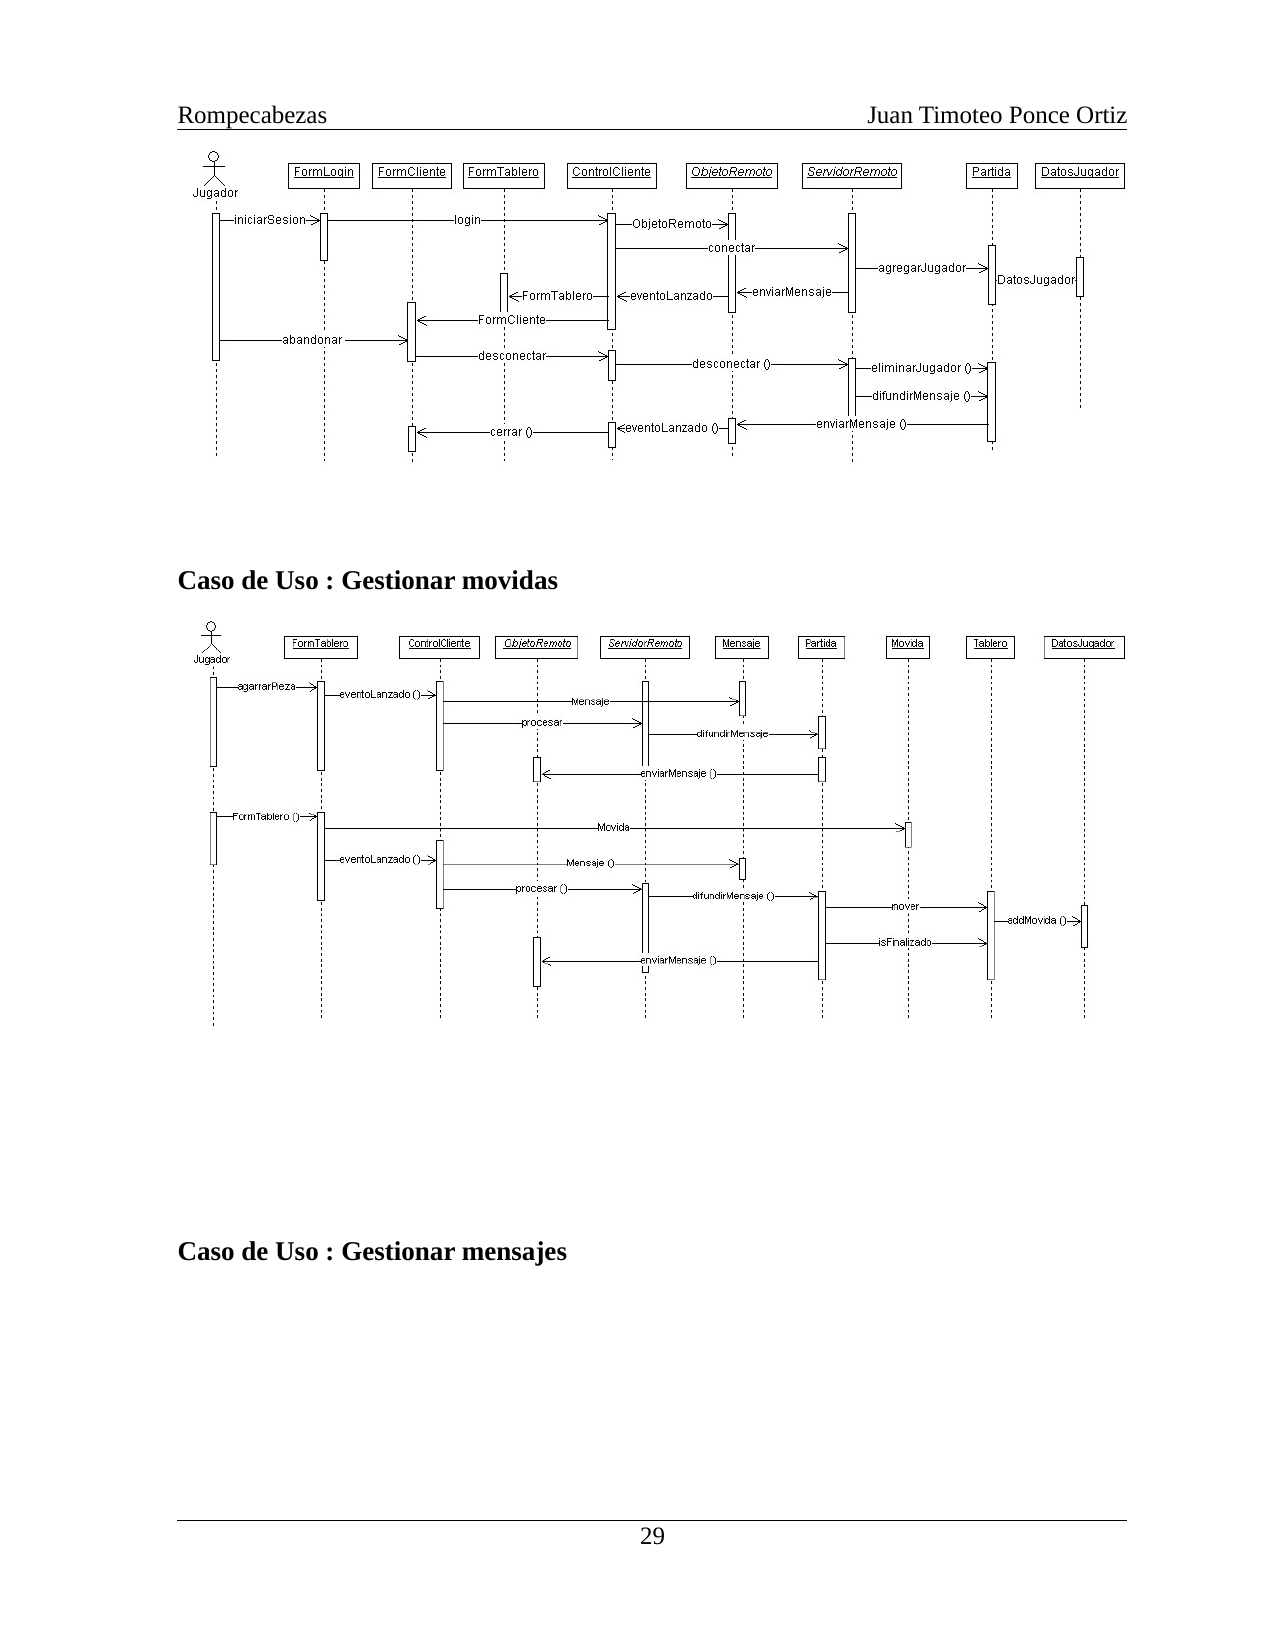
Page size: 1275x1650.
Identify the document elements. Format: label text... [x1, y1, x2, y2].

subtitle Caso de Uso : Gestionar movidas [177, 564, 1127, 595]
picture [177, 147, 1128, 470]
picture [177, 617, 1128, 1029]
subtitle Caso de Uso : Gestionar mensajes [177, 1235, 1127, 1266]
